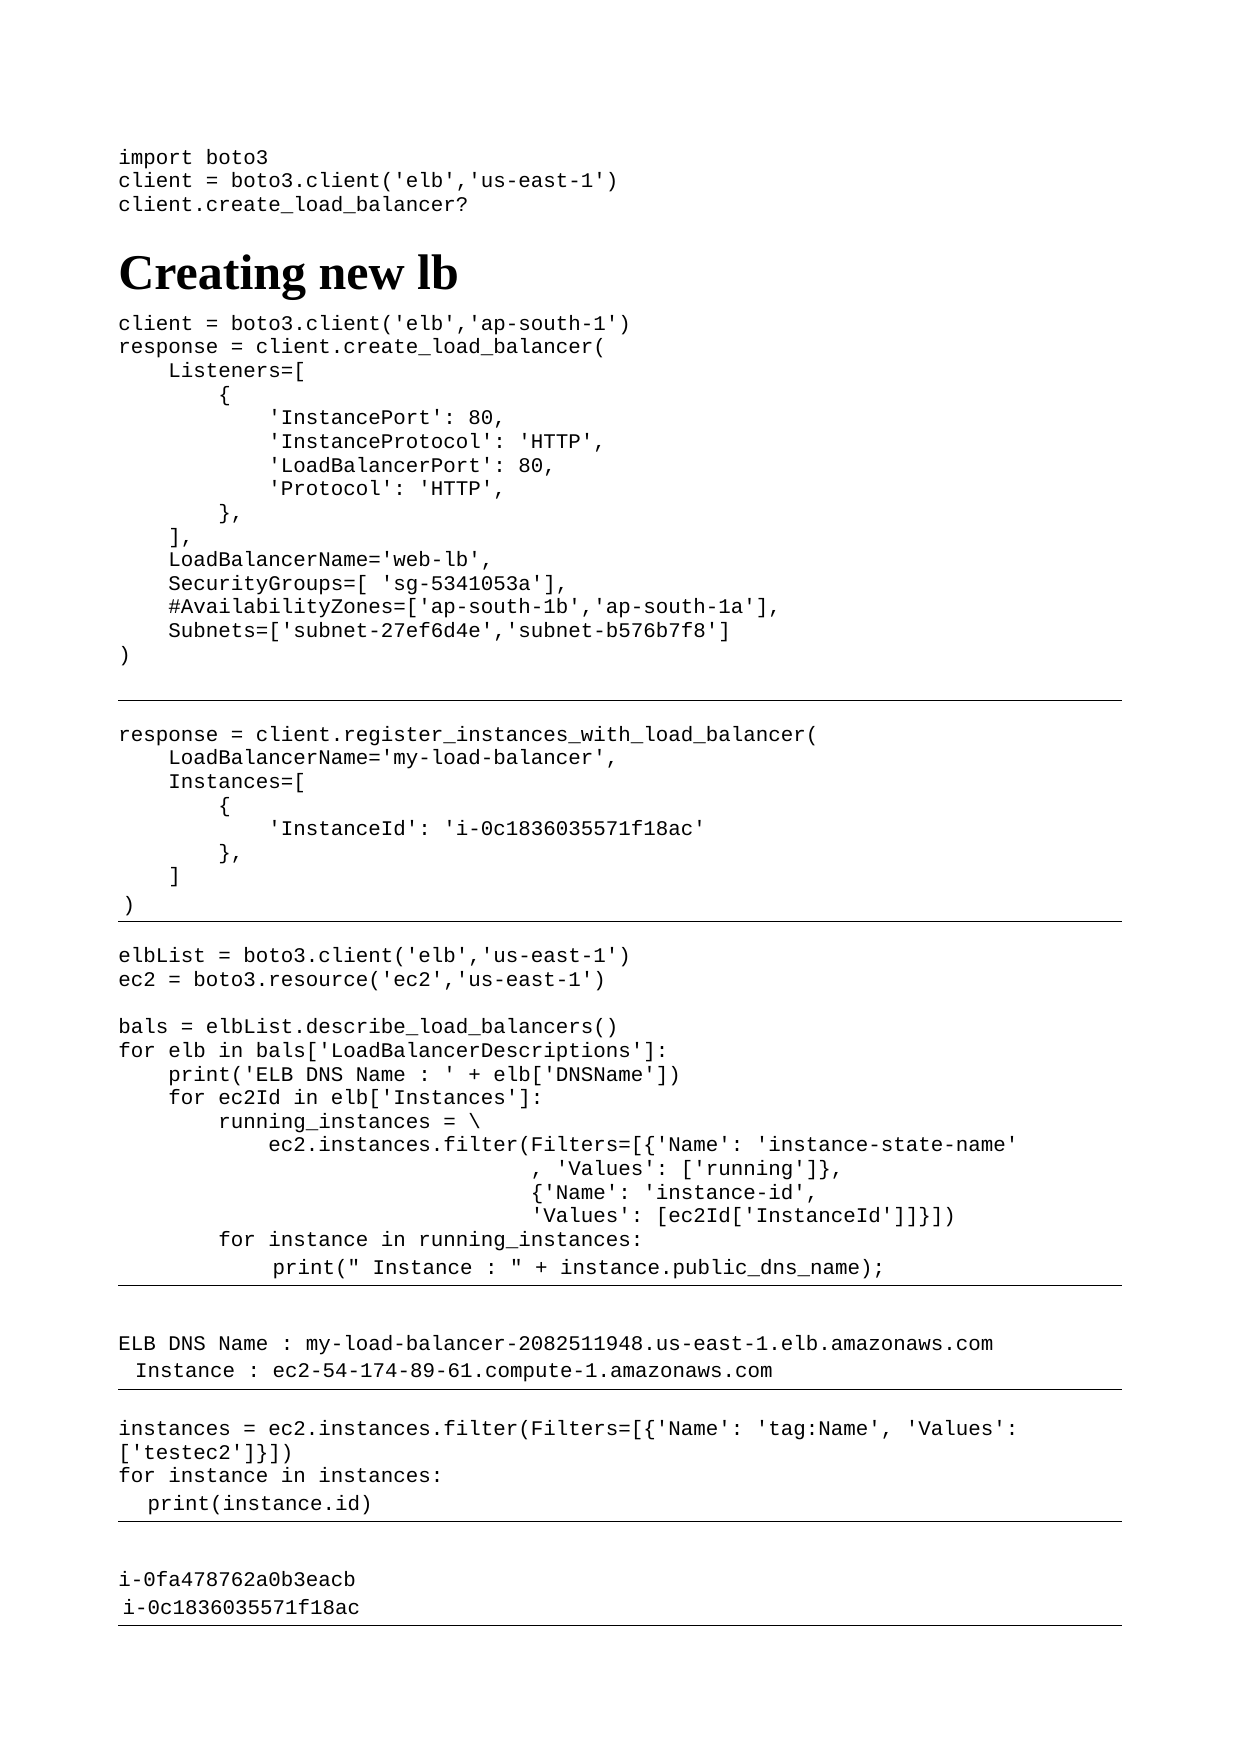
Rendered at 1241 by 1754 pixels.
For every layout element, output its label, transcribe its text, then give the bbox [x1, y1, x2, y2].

text ec2 = boto3.resource('ec2','us-east-1') [118, 969, 1122, 993]
text ], [118, 526, 1122, 549]
text client = boto3.client('elb','us-east-1') [118, 171, 1122, 194]
text {'Name': 'instance-id', [118, 1182, 1122, 1205]
text print(" Instance : " + instance.public_dns_name); [118, 1253, 1122, 1285]
text import boto3 [118, 147, 1122, 171]
text print(instance.id) [118, 1489, 1122, 1521]
text ​ [118, 993, 1122, 1016]
text response = client.create_load_balancer( [118, 336, 1122, 360]
text i-0c1836035571f18ac [118, 1592, 1122, 1625]
text running_instances = \ [118, 1111, 1122, 1134]
text #AvailabilityZones=['ap-south-1b','ap-south-1a'], [118, 597, 1122, 620]
text for elb in bals['LoadBalancerDescriptions']: [118, 1040, 1122, 1063]
text ​) [118, 644, 1122, 667]
subtitle Creating new lb [118, 243, 1122, 300]
text 'LoadBalancerPort': 80, [118, 455, 1122, 478]
text ELB DNS Name : my-load-balancer-2082511948.us-east-1.elb.amazonaws.com [118, 1332, 1122, 1356]
text 'InstanceId': 'i-0c1836035571f18ac' [118, 818, 1122, 842]
text ) [118, 889, 1122, 921]
text ] [118, 866, 1122, 889]
text client.create_load_balancer? [118, 194, 1122, 218]
text Listeners=[ [118, 360, 1122, 384]
text ​ [118, 667, 1122, 700]
text }, [118, 842, 1122, 866]
text for instance in running_instances: [118, 1229, 1122, 1253]
text elbList = boto3.client('elb','us-east-1') [118, 945, 1122, 969]
text bals = elbList.describe_load_balancers() [118, 1016, 1122, 1040]
text { [118, 384, 1122, 407]
text Instance : ec2-54-174-89-61.compute-1.amazonaws.com [118, 1356, 1122, 1389]
text response = client.register_instances_with_load_balancer( [118, 724, 1122, 747]
text LoadBalancerName='my-load-balancer', [118, 747, 1122, 771]
text 'Protocol': 'HTTP', [118, 478, 1122, 502]
text , 'Values': ['running']}, [118, 1158, 1122, 1182]
text 'InstanceProtocol': 'HTTP', [118, 431, 1122, 455]
text { [118, 794, 1122, 818]
text Subnets=['subnet-27ef6d4e','subnet-b576b7f8'] [118, 620, 1122, 644]
text for instance in instances: [118, 1465, 1122, 1489]
text Instances=[ [118, 771, 1122, 794]
text }, [118, 502, 1122, 526]
text instances = ec2.instances.filter(Filters=[{'Name': 'tag:Name', 'Values': ['testec2']}]) [118, 1418, 1122, 1465]
text SecurityGroups=[ 'sg-5341053a'], [118, 573, 1122, 597]
text 'Values': [ec2Id['InstanceId']]}]) [118, 1205, 1122, 1229]
text print('ELB DNS Name : ' + elb['DNSName']) [118, 1063, 1122, 1087]
text LoadBalancerName='web-lb', [118, 549, 1122, 573]
text i-0fa478762a0b3eacb [118, 1569, 1122, 1592]
text client = boto3.client('elb','ap-south-1') [118, 313, 1122, 336]
text ec2.instances.filter(Filters=[{'Name': 'instance-state-name' [118, 1134, 1122, 1158]
text 'InstancePort': 80, [118, 407, 1122, 431]
text for ec2Id in elb['Instances']: [118, 1087, 1122, 1111]
